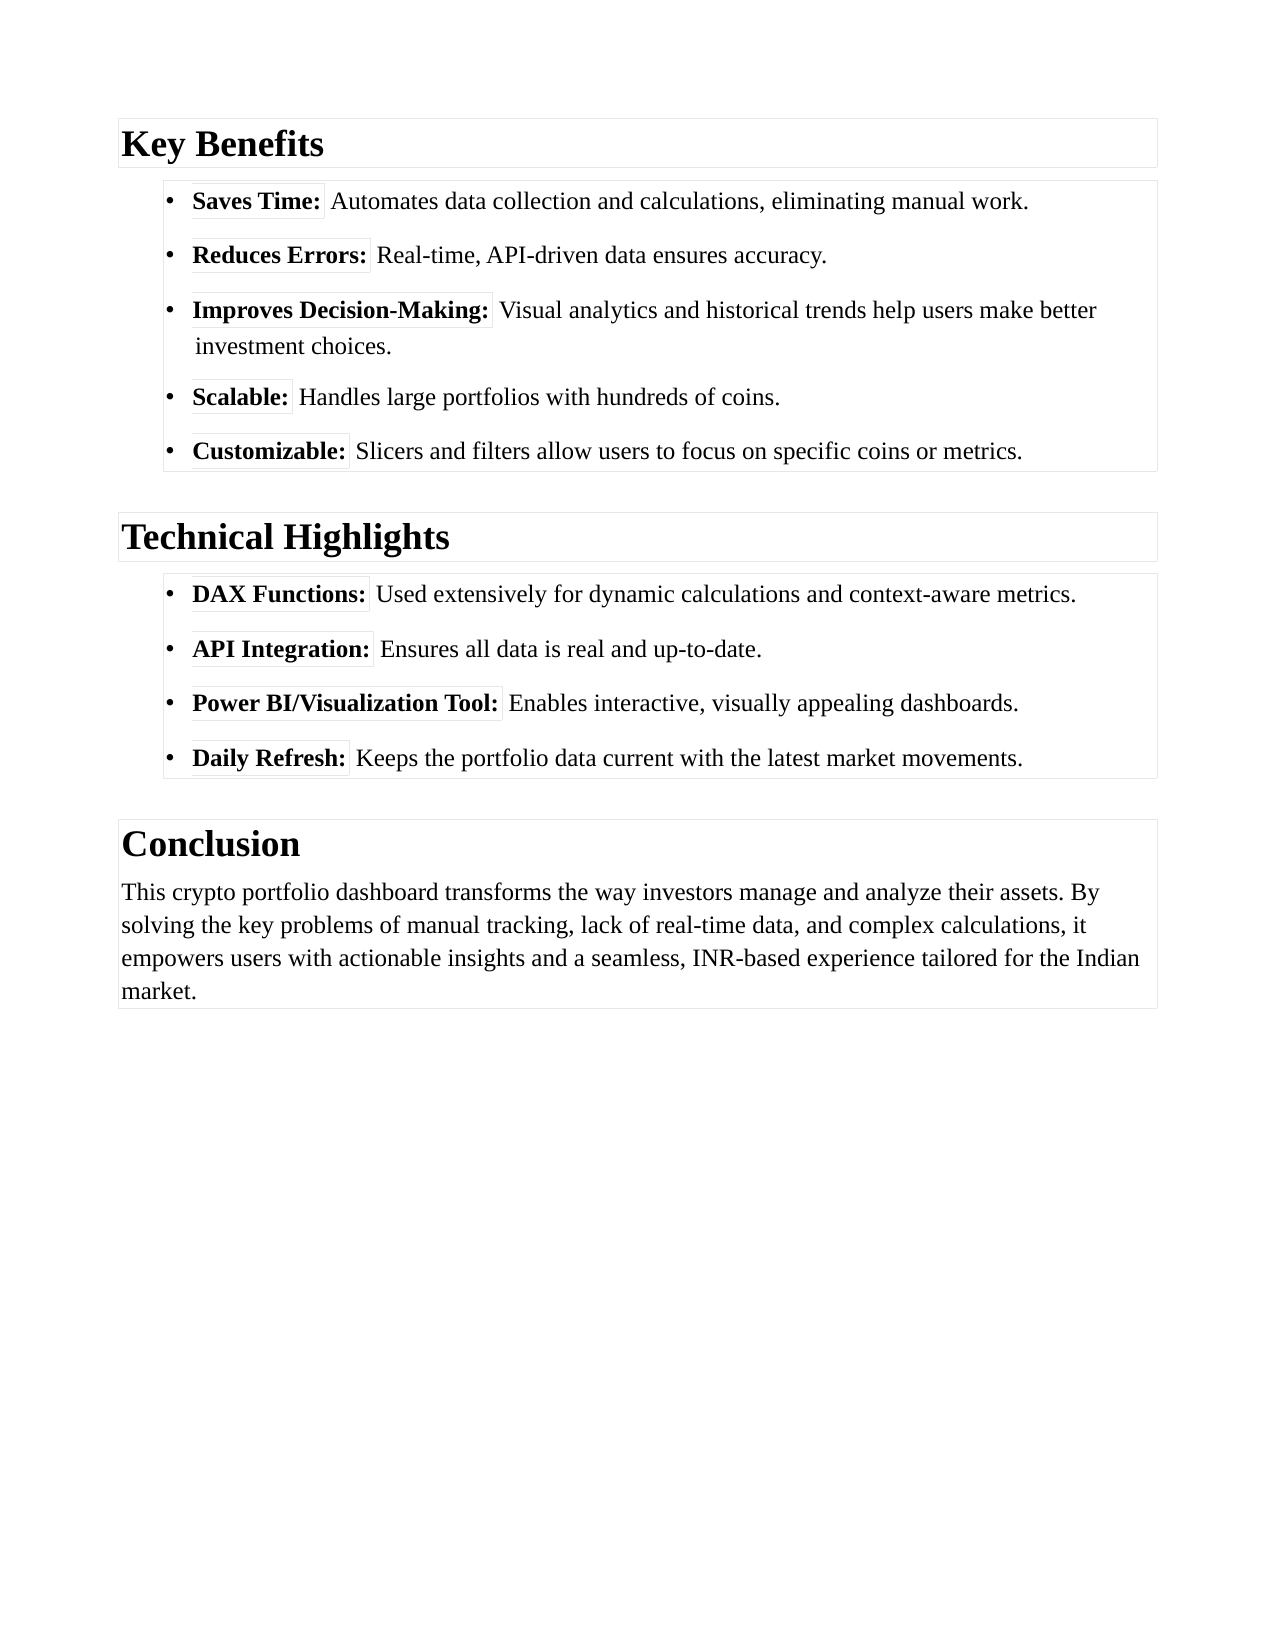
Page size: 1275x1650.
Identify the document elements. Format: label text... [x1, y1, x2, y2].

list Saves Time: Automates data collection and calculations, eliminating manual work. [164, 181, 1157, 218]
list Scalable: Handles large portfolios with hundreds of coins. [164, 376, 1157, 413]
subtitle Conclusion [119, 820, 1157, 865]
list Daily Refresh: Keeps the portfolio data current with the latest market movements. [164, 737, 1157, 778]
list Power BI/Visualization Tool: Enables interactive, visually appealing dashboards. [164, 682, 1157, 720]
list Improves Decision-Making: Visual analytics and historical trends help users make better investment choices. [164, 289, 1157, 360]
list Customizable: Slicers and filters allow users to focus on specific coins or metrics. [164, 430, 1157, 471]
list DAX Functions: Used extensively for dynamic calculations and context-aware metrics. [164, 574, 1157, 611]
subtitle Technical Highlights [119, 513, 1157, 561]
subtitle Key Benefits [119, 119, 1157, 167]
list Reduces Errors: Real-time, API-driven data ensures accuracy. [164, 234, 1157, 272]
text This crypto portfolio dashboard transforms the way investors manage and analyze their assets. By solving the key problems of manual tracking, lack of real-time data, and complex calculations, it empowers users with actionable insights and a seamless, INR-based experience tailored for the Indian market. [119, 874, 1157, 1008]
list API Integration: Ensures all data is real and up-to-date. [164, 628, 1157, 666]
